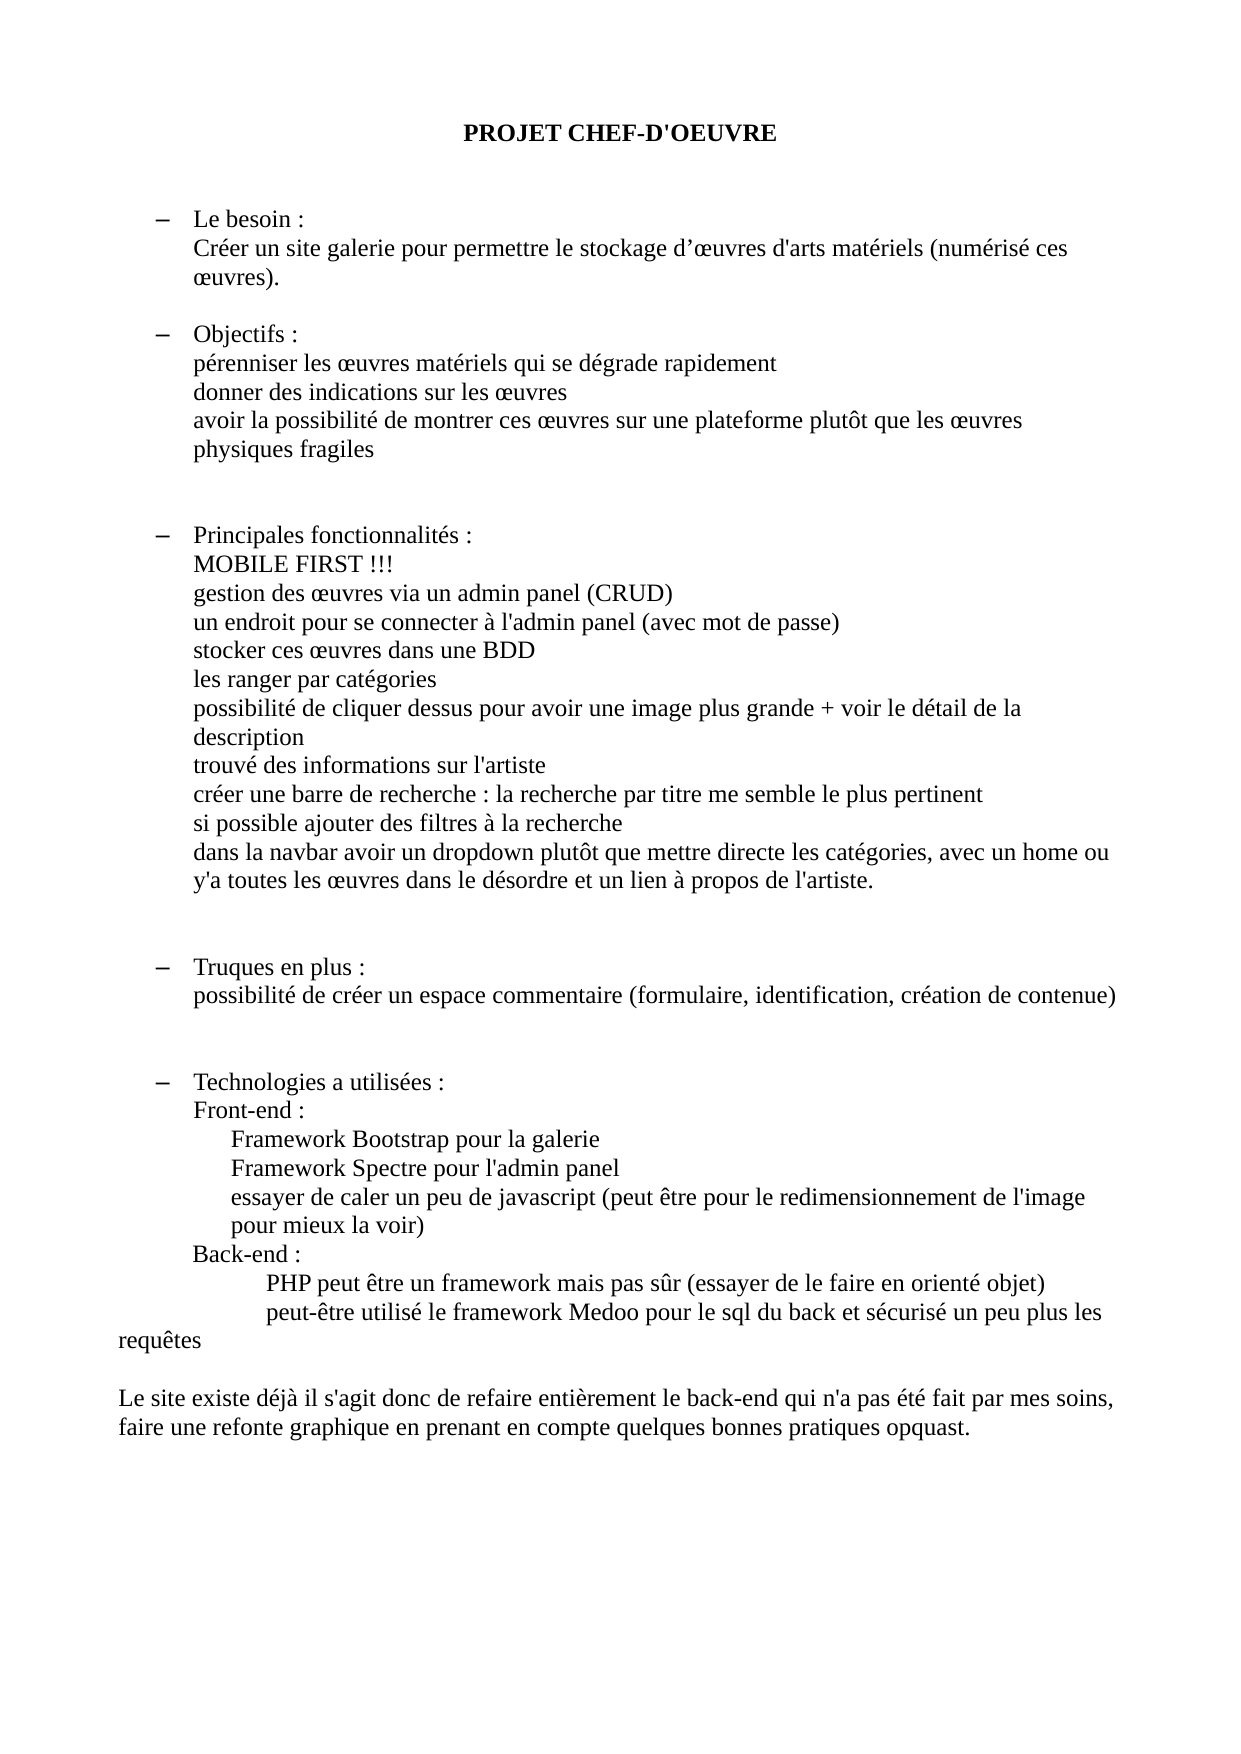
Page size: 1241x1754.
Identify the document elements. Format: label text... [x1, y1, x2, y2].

list Le besoin : [156, 204, 1122, 233]
list créer une barre de recherche : la recherche par titre me semble le plus pertinent [156, 779, 1122, 808]
list possibilité de cliquer dessus pour avoir une image plus grande + voir le détail de la description [156, 693, 1122, 751]
list possibilité de créer un espace commentaire (formulaire, identification, création de contenue) [156, 981, 1122, 1009]
list trouvé des informations sur l'artiste [156, 751, 1122, 779]
list Framework Spectre pour l'admin panel [193, 1153, 1122, 1182]
list Front-end : [156, 1096, 1122, 1124]
list dans la navbar avoir un dropdown plutôt que mettre directe les catégories, avec un home ou y'a toutes les œuvres dans le désordre et un lien à propos de l'artiste. [156, 837, 1122, 894]
list si possible ajouter des filtres à la recherche [156, 808, 1122, 837]
list Technologies a utilisées : [156, 1067, 1122, 1096]
list les ranger par catégories [156, 664, 1122, 693]
list essayer de caler un peu de javascript (peut être pour le redimensionnement de l'image pour mieux la voir) [193, 1182, 1122, 1239]
list Framework Bootstrap pour la galerie [193, 1124, 1122, 1153]
list avoir la possibilité de montrer ces œuvres sur une plateforme plutôt que les œuvres physiques fragiles [156, 406, 1122, 463]
list Objectifs : [156, 319, 1122, 348]
text Back-end : [118, 1239, 1122, 1268]
list stocker ces œuvres dans une BDD [156, 636, 1122, 664]
text peut-être utilisé le framework Medoo pour le sql du back et sécurisé un peu plus les requêtes [118, 1297, 1122, 1354]
text Le site existe déjà il s'agit donc de refaire entièrement le back-end qui n'a pas été fait par mes soins, faire une refonte graphique en prenant en compte quelques bonnes pratiques opquast. [118, 1383, 1122, 1441]
list Créer un site galerie pour permettre le stockage d’œuvres d'arts matériels (numérisé ces œuvres). [156, 233, 1122, 291]
list gestion des œuvres via un admin panel (CRUD) [156, 578, 1122, 607]
list pérenniser les œuvres matériels qui se dégrade rapidement [156, 348, 1122, 377]
text PHP peut être un framework mais pas sûr (essayer de le faire en orienté objet) [118, 1268, 1122, 1297]
text PROJET CHEF-D'OEUVRE [118, 118, 1122, 147]
list Principales fonctionnalités : [156, 521, 1122, 549]
list donner des indications sur les œuvres [156, 377, 1122, 406]
list MOBILE FIRST !!! [156, 549, 1122, 578]
list un endroit pour se connecter à l'admin panel (avec mot de passe) [156, 607, 1122, 636]
list Truques en plus : [156, 952, 1122, 981]
